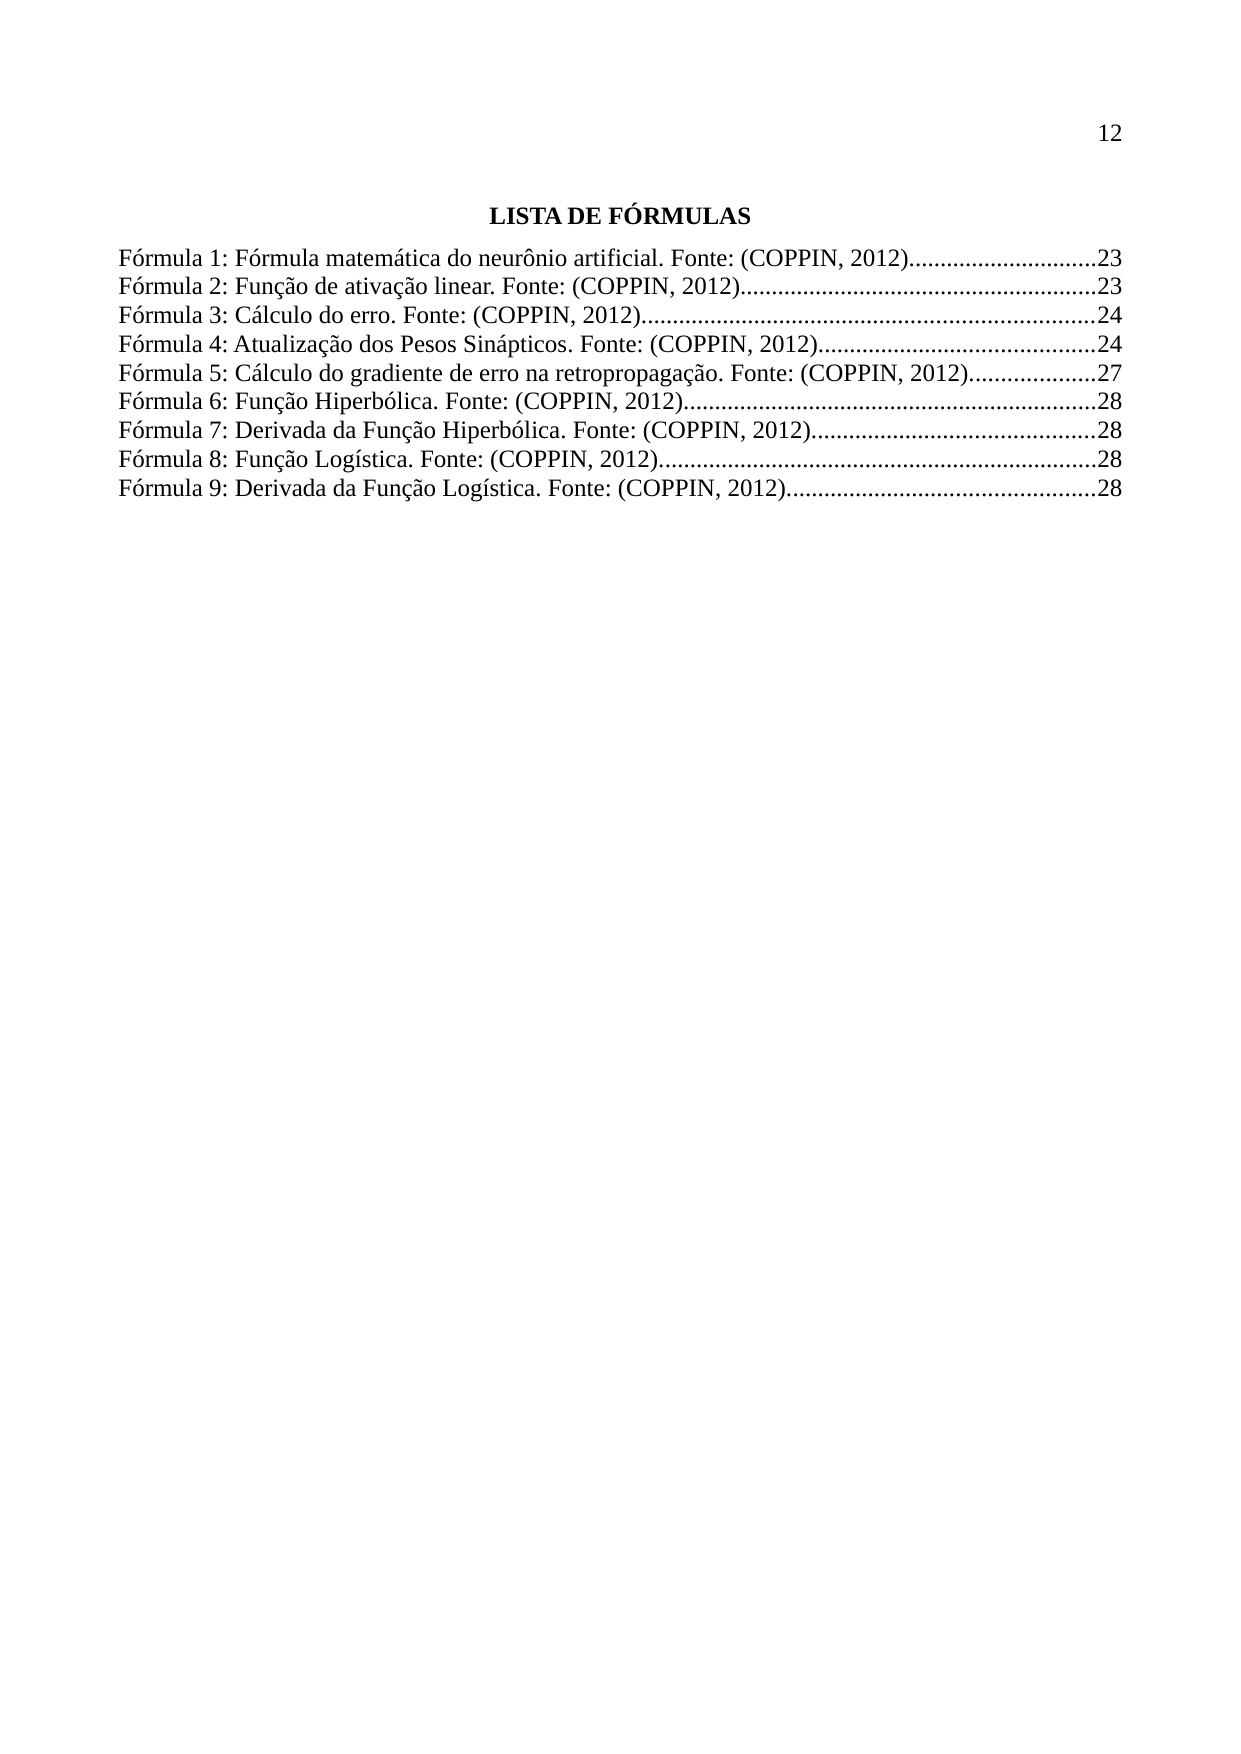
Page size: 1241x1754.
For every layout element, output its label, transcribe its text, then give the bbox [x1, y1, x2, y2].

subtitle Lista de fórmulas [118, 201, 1122, 230]
text Fórmula 6: Função Hiperbólica. Fonte: (COPPIN, 2012). 28 [118, 386, 1122, 415]
text Fórmula 4: Atualização dos Pesos Sinápticos. Fonte: (COPPIN, 2012). 24 [118, 329, 1122, 358]
text Fórmula 5: Cálculo do gradiente de erro na retropropagação. Fonte: (COPPIN, 2012). 27 [118, 358, 1122, 386]
text Fórmula 2: Função de ativação linear. Fonte: (COPPIN, 2012). 23 [118, 271, 1122, 300]
text Fórmula 9: Derivada da Função Logística. Fonte: (COPPIN, 2012). 28 [118, 473, 1122, 501]
text Fórmula 1: Fórmula matemática do neurônio artificial. Fonte: (COPPIN, 2012). 23 [118, 243, 1122, 271]
text Fórmula 3: Cálculo do erro. Fonte: (COPPIN, 2012). 24 [118, 300, 1122, 329]
text Fórmula 7: Derivada da Função Hiperbólica. Fonte: (COPPIN, 2012). 28 [118, 415, 1122, 444]
text Fórmula 8: Função Logística. Fonte: (COPPIN, 2012). 28 [118, 444, 1122, 473]
